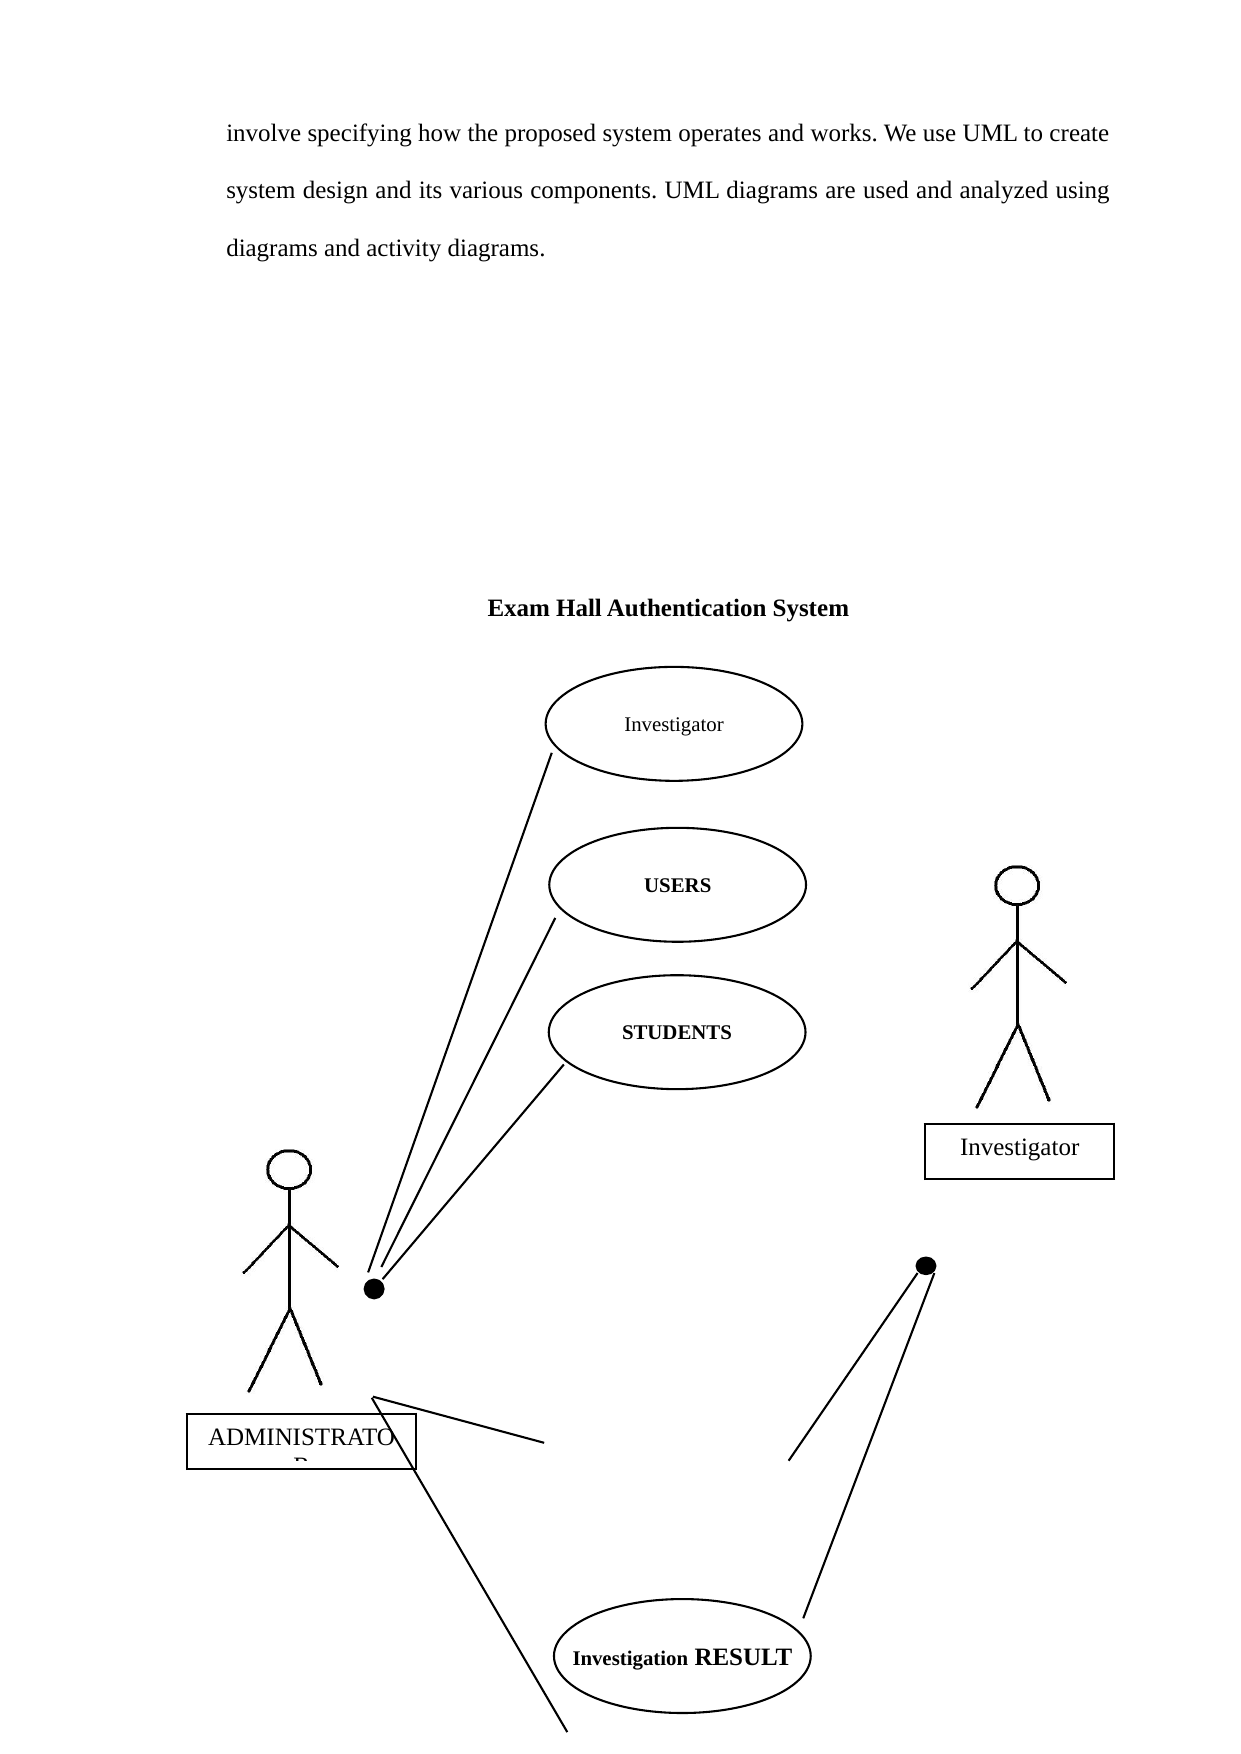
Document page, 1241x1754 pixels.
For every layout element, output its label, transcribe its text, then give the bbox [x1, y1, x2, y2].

text Exam Hall Authentication System [226, 593, 1110, 622]
text Investigator [941, 1132, 1098, 1161]
picture [233, 1145, 345, 1401]
text involve specifying how the proposed system operates and works. We use UML to create system design and its various components. UML diagrams are used and analyzed using diagrams and activity diagrams. [226, 118, 1110, 262]
picture [961, 860, 1074, 1116]
text ADMINISTRATOR [203, 1422, 400, 1461]
